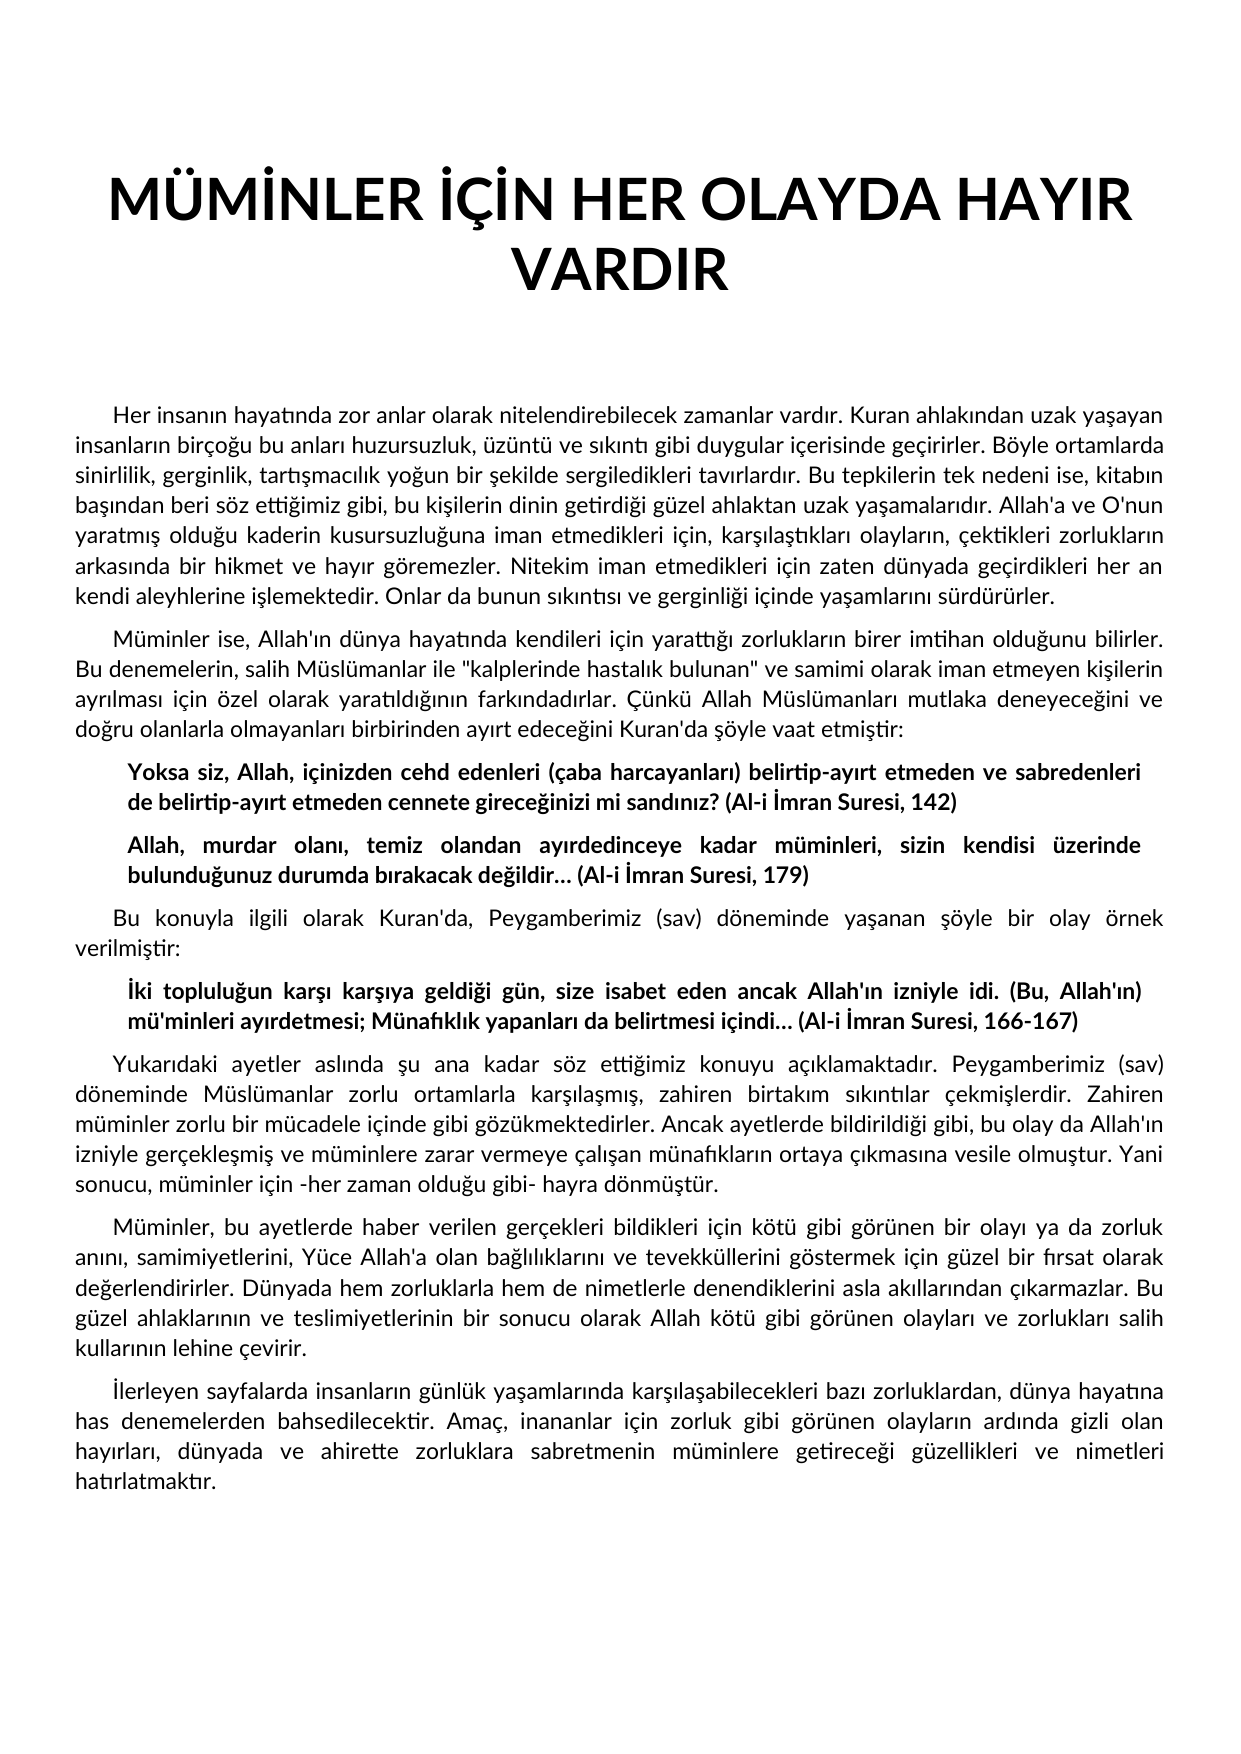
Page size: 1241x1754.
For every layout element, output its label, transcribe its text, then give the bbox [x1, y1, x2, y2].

subtitle MÜMİNLER İÇİN HER OLAYDA HAYIR VARDIR [75, 162, 1165, 302]
text Bu konuyla ilgili olarak Kuran'da, Peygamberimiz (sav) döneminde yaşanan şöyle bir olay örnek verilmiştir: [75, 903, 1165, 961]
text Yoksa siz, Allah, içinizden cehd edenleri (çaba harcayanları) belirtip-ayırt etmeden ve sabredenleri de belirtip-ayırt etmeden cennete gireceğinizi mi sandınız? (Al-i İmran Suresi, 142) [127, 758, 1143, 815]
text İki topluluğun karşı karşıya geldiği gün, size isabet eden ancak Allah'ın izniyle idi. (Bu, Allah'ın) mü'minleri ayırdetmesi; Münafıklık yapanları da belirtmesi içindi… (Al-i İmran Suresi, 166-167) [127, 976, 1143, 1034]
text İlerleyen sayfalarda insanların günlük yaşamlarında karşılaşabilecekleri bazı zorluklardan, dünya hayatına has denemelerden bahsedilecektir. Amaç, inananlar için zorluk gibi görünen olayların ardında gizli olan hayırları, dünyada ve ahirette zorluklara sabretmenin müminlere getireceği güzellikleri ve nimetleri hatırlatmaktır. [75, 1376, 1165, 1494]
text Allah, murdar olanı, temiz olandan ayırdedinceye kadar müminleri, sizin kendisi üzerinde bulunduğunuz durumda bırakacak değildir… (Al-i İmran Suresi, 179) [127, 831, 1143, 888]
text Her insanın hayatında zor anlar olarak nitelendirebilecek zamanlar vardır. Kuran ahlakından uzak yaşayan insanların birçoğu bu anları huzursuzluk, üzüntü ve sıkıntı gibi duygular içerisinde geçirirler. Böyle ortamlarda sinirlilik, gerginlik, tartışmacılık yoğun bir şekilde sergiledikleri tavırlardır. Bu tepkilerin tek nedeni ise, kitabın başından beri söz ettiğimiz gibi, bu kişilerin dinin getirdiği güzel ahlaktan uzak yaşamalarıdır. Allah'a ve O'nun yaratmış olduğu kaderin kusursuzluğuna iman etmedikleri için, karşılaştıkları olayların, çektikleri zorlukların arkasında bir hikmet ve hayır göremezler. Nitekim iman etmedikleri için zaten dünyada geçirdikleri her an kendi aleyhlerine işlemektedir. Onlar da bunun sıkıntısı ve gerginliği içinde yaşamlarını sürdürürler. [75, 400, 1165, 609]
text Müminler ise, Allah'ın dünya hayatında kendileri için yarattığı zorlukların birer imtihan olduğunu bilirler. Bu denemelerin, salih Müslümanlar ile "kalplerinde hastalık bulunan" ve samimi olarak iman etmeyen kişilerin ayrılması için özel olarak yaratıldığının farkındadırlar. Çünkü Allah Müslümanları mutlaka deneyeceğini ve doğru olanlarla olmayanları birbirinden ayırt edeceğini Kuran'da şöyle vaat etmiştir: [75, 624, 1165, 742]
text Müminler, bu ayetlerde haber verilen gerçekleri bildikleri için kötü gibi görünen bir olayı ya da zorluk anını, samimiyetlerini, Yüce Allah'a olan bağlılıklarını ve tevekküllerini göstermek için güzel bir fırsat olarak değerlendirirler. Dünyada hem zorluklarla hem de nimetlerle denendiklerini asla akıllarından çıkarmazlar. Bu güzel ahlaklarının ve teslimiyetlerinin bir sonucu olarak Allah kötü gibi görünen olayları ve zorlukları salih kullarının lehine çevirir. [75, 1213, 1165, 1361]
text Yukarıdaki ayetler aslında şu ana kadar söz ettiğimiz konuyu açıklamaktadır. Peygamberimiz (sav) döneminde Müslümanlar zorlu ortamlarla karşılaşmış, zahiren birtakım sıkıntılar çekmişlerdir. Zahiren müminler zorlu bir mücadele içinde gibi gözükmektedirler. Ancak ayetlerde bildirildiği gibi, bu olay da Allah'ın izniyle gerçekleşmiş ve müminlere zarar vermeye çalışan münafıkların ortaya çıkmasına vesile olmuştur. Yani sonucu, müminler için -her zaman olduğu gibi- hayra dönmüştür. [75, 1049, 1165, 1198]
